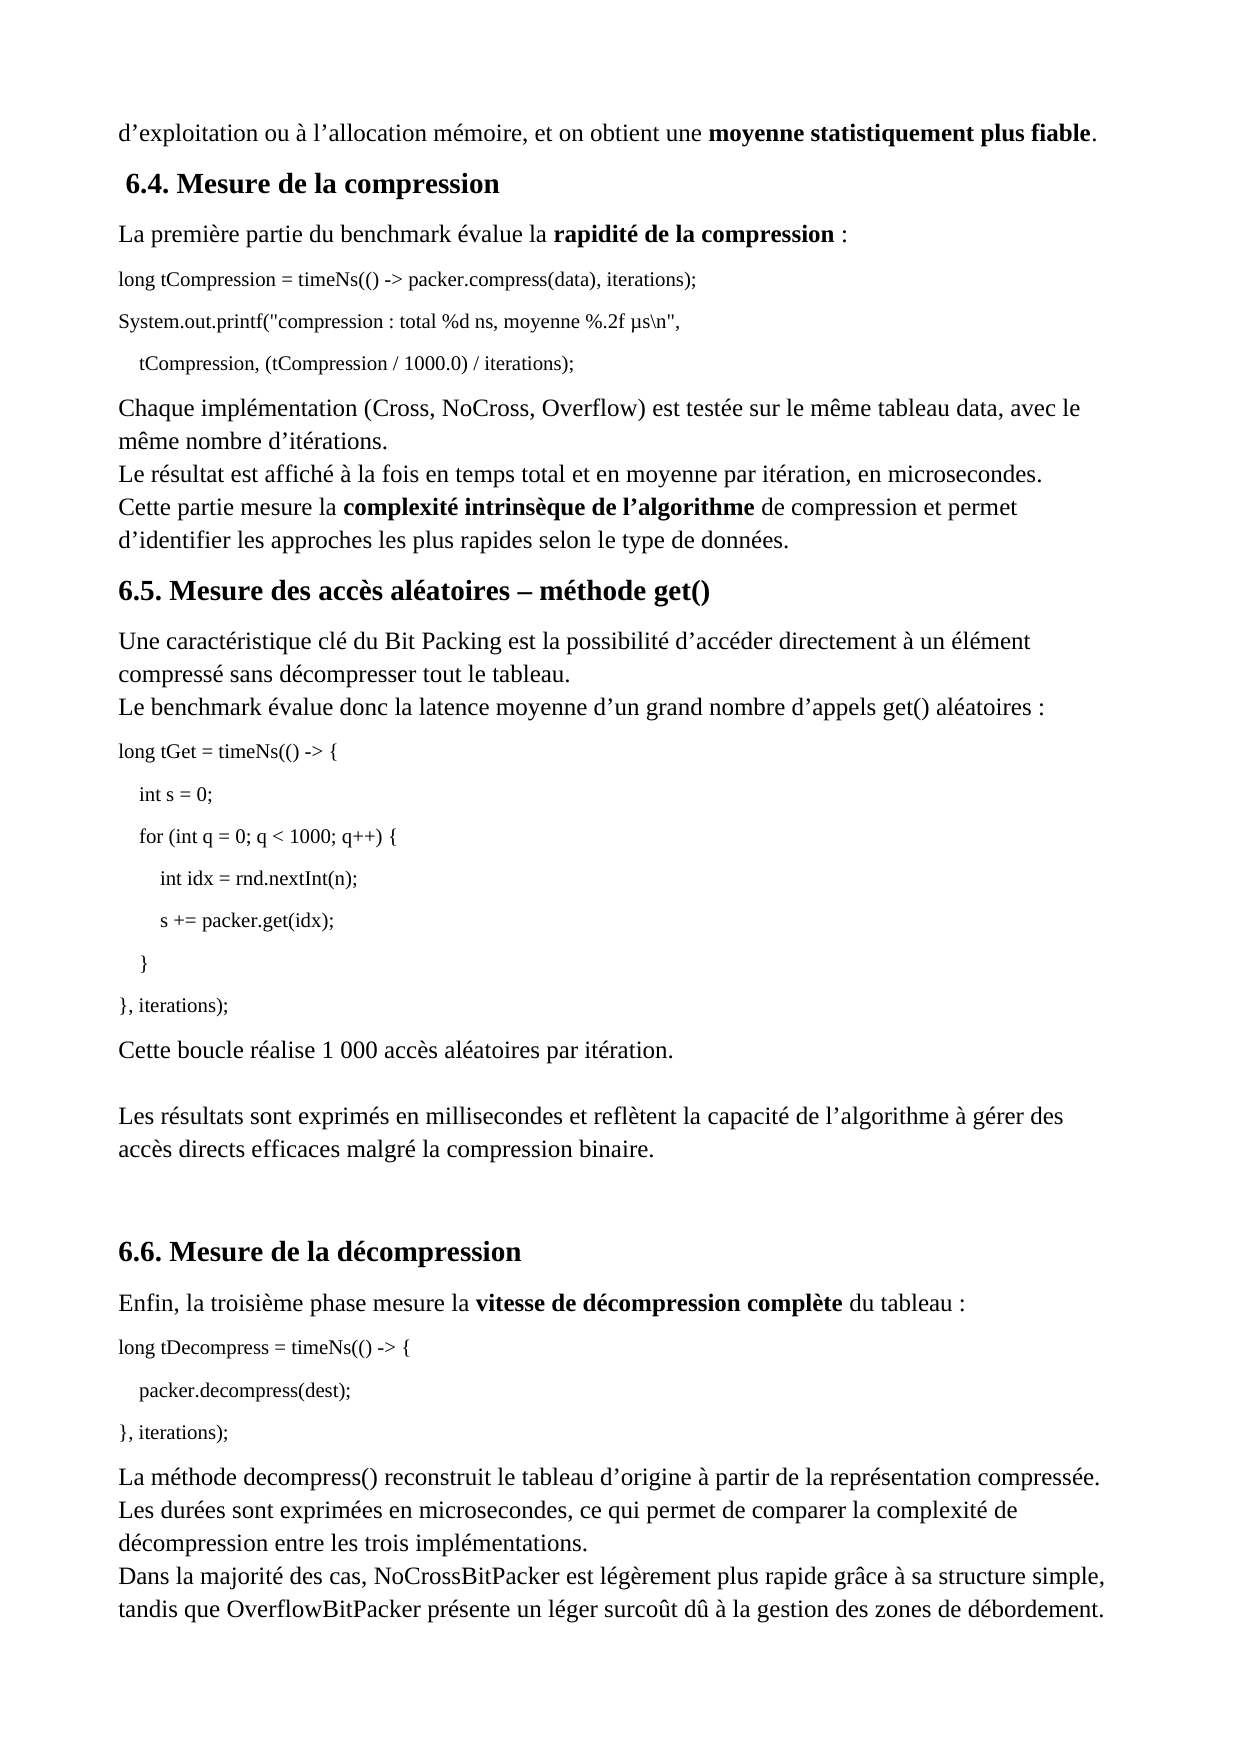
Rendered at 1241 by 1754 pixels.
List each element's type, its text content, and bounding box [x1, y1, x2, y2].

subtitle 6.4. Mesure de la compression [118, 166, 1122, 199]
text tCompression, (tCompression / 1000.0) / iterations); [118, 351, 1122, 375]
text d’exploitation ou à l’allocation mémoire, et on obtient une moyenne statistiquement plus fiable. [118, 118, 1122, 147]
subtitle 6.6. Mesure de la décompression [118, 1234, 1122, 1268]
text long tGet = timeNs(() -> { [118, 739, 1122, 763]
text }, iterations); [118, 1420, 1122, 1444]
text s += packer.get(idx); [118, 908, 1122, 932]
text }, iterations); [118, 993, 1122, 1017]
text long tDecompress = timeNs(() -> { [118, 1335, 1122, 1359]
text for (int q = 0; q < 1000; q++) { [118, 824, 1122, 848]
text int s = 0; [118, 782, 1122, 806]
text Enfin, la troisième phase mesure la vitesse de décompression complète du tableau : [118, 1288, 1122, 1316]
text int idx = rnd.nextInt(n); [118, 866, 1122, 890]
text Une caractéristique clé du Bit Packing est la possibilité d’accéder directement à un élément compressé sans décompresser tout le tableau. Le benchmark évalue donc la latence moyenne d’un grand nombre d’appels get() aléatoires : [118, 626, 1122, 721]
text La méthode decompress() reconstruit le tableau d’origine à partir de la représentation compressée. Les durées sont exprimées en microsecondes, ce qui permet de comparer la complexité de décompression entre les trois implémentations. Dans la majorité des cas, NoCrossBitPacker est légèrement plus rapide grâce à sa structure simple, tandis que OverflowBitPacker présente un léger surcoût dû à la gestion des zones de débordement. [118, 1462, 1122, 1623]
subtitle 6.5. Mesure des accès aléatoires – méthode get() [118, 573, 1122, 606]
text La première partie du benchmark évalue la rapidité de la compression : [118, 219, 1122, 248]
text Chaque implémentation (Cross, NoCross, Overflow) est testée sur le même tableau data, avec le même nombre d’itérations. Le résultat est affiché à la fois en temps total et en moyenne par itération, en microsecondes. Cette partie mesure la complexité intrinsèque de l’algorithme de compression et permet d’identifier les approches les plus rapides selon le type de données. [118, 393, 1122, 554]
text Cette boucle réalise 1 000 accès aléatoires par itération. Les résultats sont exprimés en millisecondes et reflètent la capacité de l’algorithme à gérer des accès directs efficaces malgré la compression binaire. [118, 1035, 1122, 1163]
text } [118, 950, 1122, 974]
text System.out.printf("compression : total %d ns, moyenne %.2f µs\n", [118, 309, 1122, 333]
text packer.decompress(dest); [118, 1377, 1122, 1402]
text long tCompression = timeNs(() -> packer.compress(data), iterations); [118, 266, 1122, 291]
